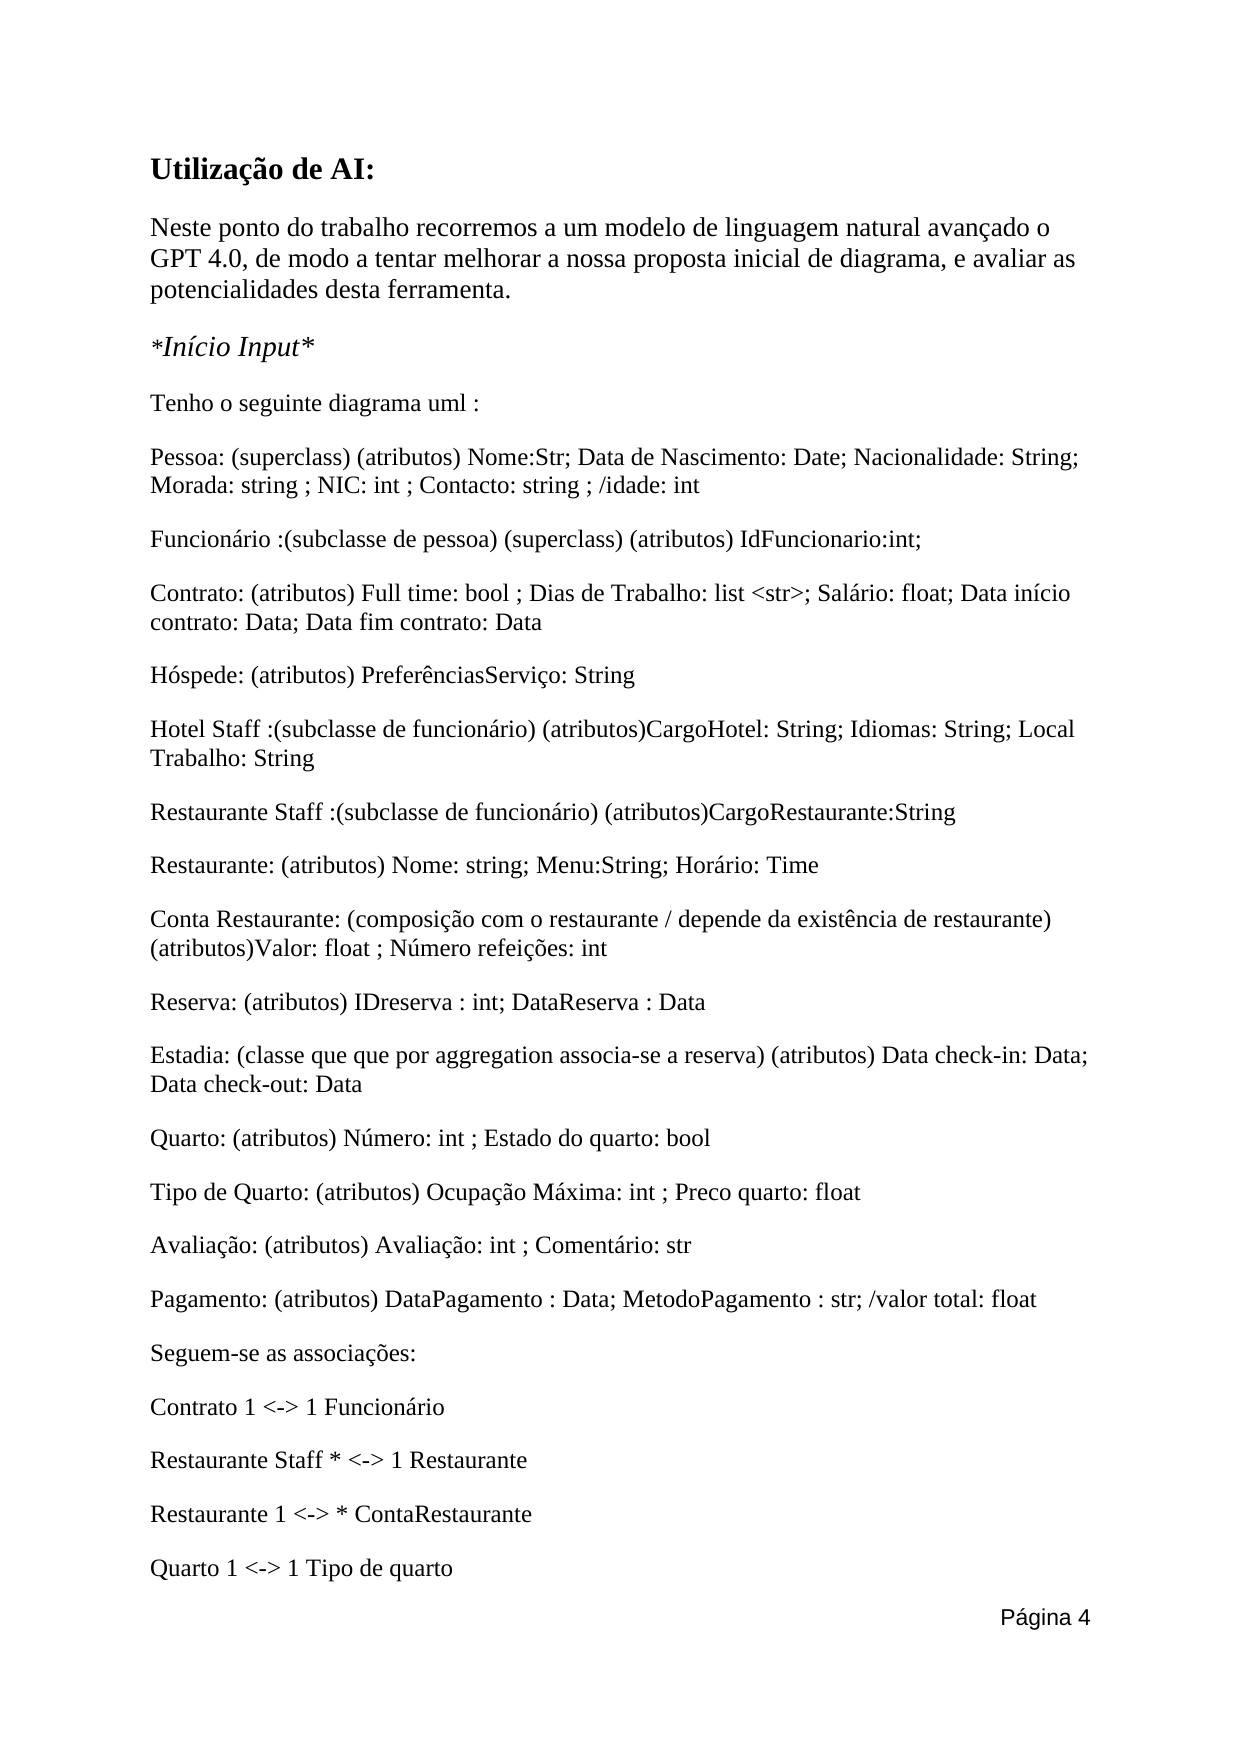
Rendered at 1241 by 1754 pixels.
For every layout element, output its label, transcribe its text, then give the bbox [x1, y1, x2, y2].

text Pagamento: (atributos) DataPagamento : Data; MetodoPagamento : str; /valor total: float [150, 1284, 1091, 1313]
text Tenho o seguinte diagrama uml : [150, 388, 1091, 417]
text Neste ponto do trabalho recorremos a um modelo de linguagem natural avançado o GPT 4.0, de modo a tentar melhorar a nossa proposta inicial de diagrama, e avaliar as potencialidades desta ferramenta. [150, 211, 1091, 304]
text Hóspede: (atributos) PreferênciasServiço: String [150, 660, 1091, 689]
text Restaurante Staff :(subclasse de funcionário) (atributos)CargoRestaurante:String [150, 797, 1091, 825]
text Hotel Staff :(subclasse de funcionário) (atributos)CargoHotel: String; Idiomas: String; Local Trabalho: String [150, 714, 1091, 772]
text *Início Input* [150, 329, 1091, 363]
text Seguem-se as associações: [150, 1338, 1091, 1367]
text Restaurante Staff * <-> 1 Restaurante [150, 1445, 1091, 1474]
text Tipo de Quarto: (atributos) Ocupação Máxima: int ; Preco quarto: float [150, 1177, 1091, 1205]
text Utilização de AI: [150, 150, 1091, 186]
text Avaliação: (atributos) Avaliação: int ; Comentário: str [150, 1230, 1091, 1259]
text Contrato: (atributos) Full time: bool ; Dias de Trabalho: list <str>; Salário: float; Data início contrato: Data; Data fim contrato: Data [150, 578, 1091, 635]
text Estadia: (classe que que por aggregation associa-se a reserva) (atributos) Data check-in: Data; Data check-out: Data [150, 1040, 1091, 1098]
text Conta Restaurante: (composição com o restaurante / depende da existência de restaurante) (atributos)Valor: float ; Número refeições: int [150, 904, 1091, 962]
text Funcionário :(subclasse de pessoa) (superclass) (atributos) IdFuncionario:int; [150, 524, 1091, 553]
text Reserva: (atributos) IDreserva : int; DataReserva : Data [150, 987, 1091, 1015]
text Contrato 1 <-> 1 Funcionário [150, 1392, 1091, 1420]
text Pessoa: (superclass) (atributos) Nome:Str; Data de Nascimento: Date; Nacionalidade: String; Morada: string ; NIC: int ; Contacto: string ; /idade: int [150, 442, 1091, 499]
text Quarto: (atributos) Número: int ; Estado do quarto: bool [150, 1123, 1091, 1152]
text Quarto 1 <-> 1 Tipo de quarto [150, 1553, 1091, 1582]
text Restaurante: (atributos) Nome: string; Menu:String; Horário: Time [150, 850, 1091, 879]
text Restaurante 1 <-> * ContaRestaurante [150, 1499, 1091, 1528]
